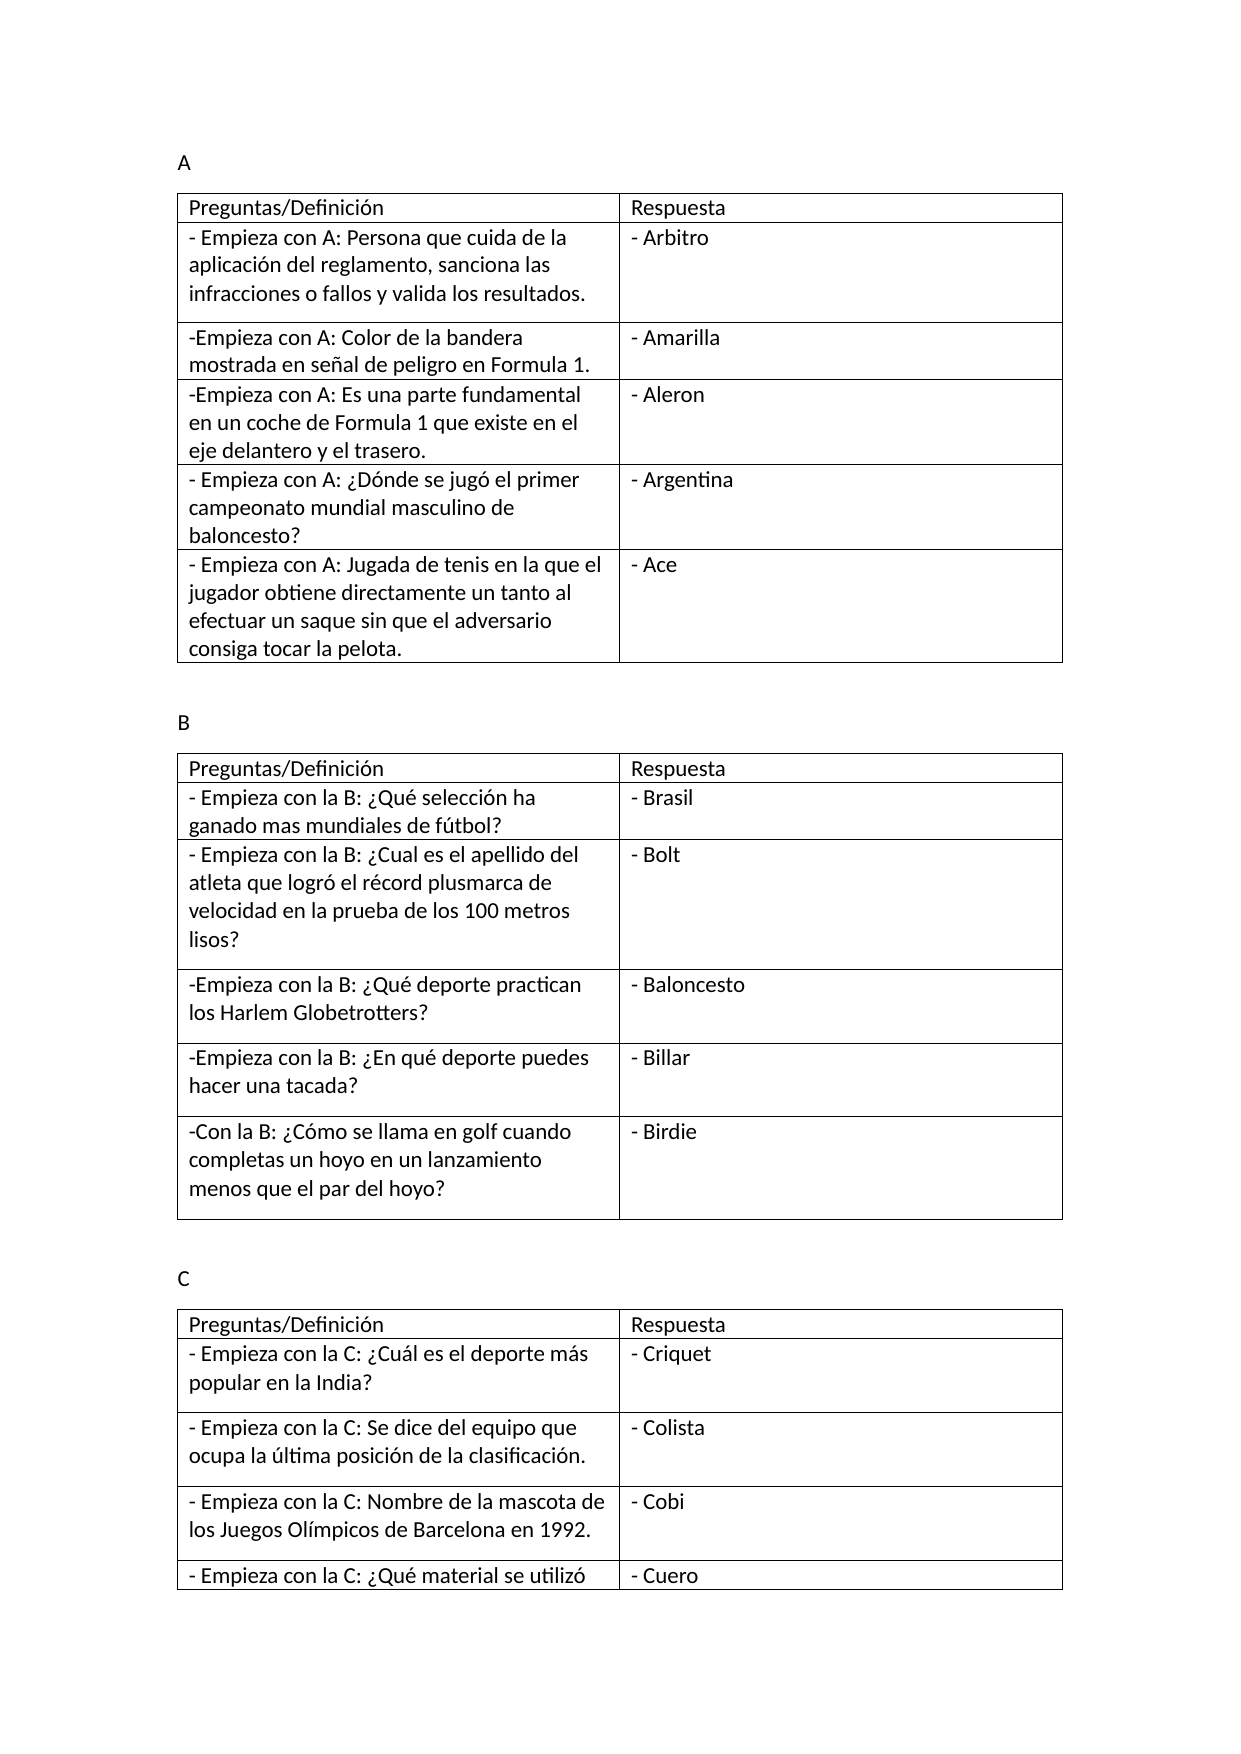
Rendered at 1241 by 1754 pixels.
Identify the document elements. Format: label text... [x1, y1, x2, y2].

table_cell - Empieza con A: ¿Dónde se jugó el primer campeonato mundial masculino de baloncesto? [178, 465, 619, 549]
table_cell - Empieza con A: Persona que cuida de la aplicación del reglamento, sanciona las infracciones o fallos y valida los resultados. [178, 223, 619, 322]
table_header Preguntas/Definición [178, 1310, 619, 1338]
table_cell - Amarilla [620, 323, 1062, 379]
table_cell - Baloncesto [620, 970, 1062, 1043]
table_header Preguntas/Definición [178, 194, 619, 222]
table_cell - Criquet [620, 1339, 1062, 1412]
table_header Preguntas/Definición [178, 754, 619, 782]
table_cell - Empieza con la C: Se dice del equipo que ocupa la última posición de la clasificación. [178, 1413, 619, 1486]
table_cell - Empieza con la C: ¿Cuál es el deporte más popular en la India? [178, 1339, 619, 1412]
table_header Respuesta [620, 194, 1062, 222]
table_cell - Birdie [620, 1117, 1062, 1218]
table_header Respuesta [620, 754, 1062, 782]
table_cell - Argentina [620, 465, 1062, 549]
table_cell - Empieza con la C: ¿Qué material se utilizó [178, 1561, 619, 1589]
table_cell - Bolt [620, 840, 1062, 969]
table_cell - Cuero [620, 1561, 1062, 1589]
table_cell - Empieza con la B: ¿Cual es el apellido del atleta que logró el récord plusmarca de velocidad en la prueba de los 100 metros lisos? [178, 840, 619, 969]
table_cell - Empieza con la C: Nombre de la mascota de los Juegos Olímpicos de Barcelona en 1992. [178, 1487, 619, 1560]
table_cell -Empieza con la B: ¿En qué deporte puedes hacer una tacada? [178, 1044, 619, 1116]
table_cell - Brasil [620, 783, 1062, 839]
table_cell - Billar [620, 1044, 1062, 1116]
table_cell -Empieza con la B: ¿Qué deporte practican los Harlem Globetrotters? [178, 970, 619, 1043]
table_cell -Con la B: ¿Cómo se llama en golf cuando completas un hoyo en un lanzamiento menos que el par del hoyo? [178, 1117, 619, 1218]
table_header Respuesta [620, 1310, 1062, 1338]
table_cell - Arbitro [620, 223, 1062, 322]
table_cell -Empieza con A: Color de la bandera mostrada en señal de peligro en Formula 1. [178, 323, 619, 379]
table_cell -Empieza con A: Es una parte fundamental en un coche de Formula 1 que existe en el eje delantero y el trasero. [178, 380, 619, 464]
text B [177, 708, 1063, 736]
table_cell - Aleron [620, 380, 1062, 464]
table_cell - Cobi [620, 1487, 1062, 1560]
table_cell - Ace [620, 550, 1062, 662]
table_cell - Colista [620, 1413, 1062, 1486]
text A [177, 148, 1063, 176]
table_cell - Empieza con A: Jugada de tenis en la que el jugador obtiene directamente un tanto al efectuar un saque sin que el adversario consiga tocar la pelota. [178, 550, 619, 662]
table_cell - Empieza con la B: ¿Qué selección ha ganado mas mundiales de fútbol? [178, 783, 619, 839]
text C [177, 1264, 1063, 1292]
